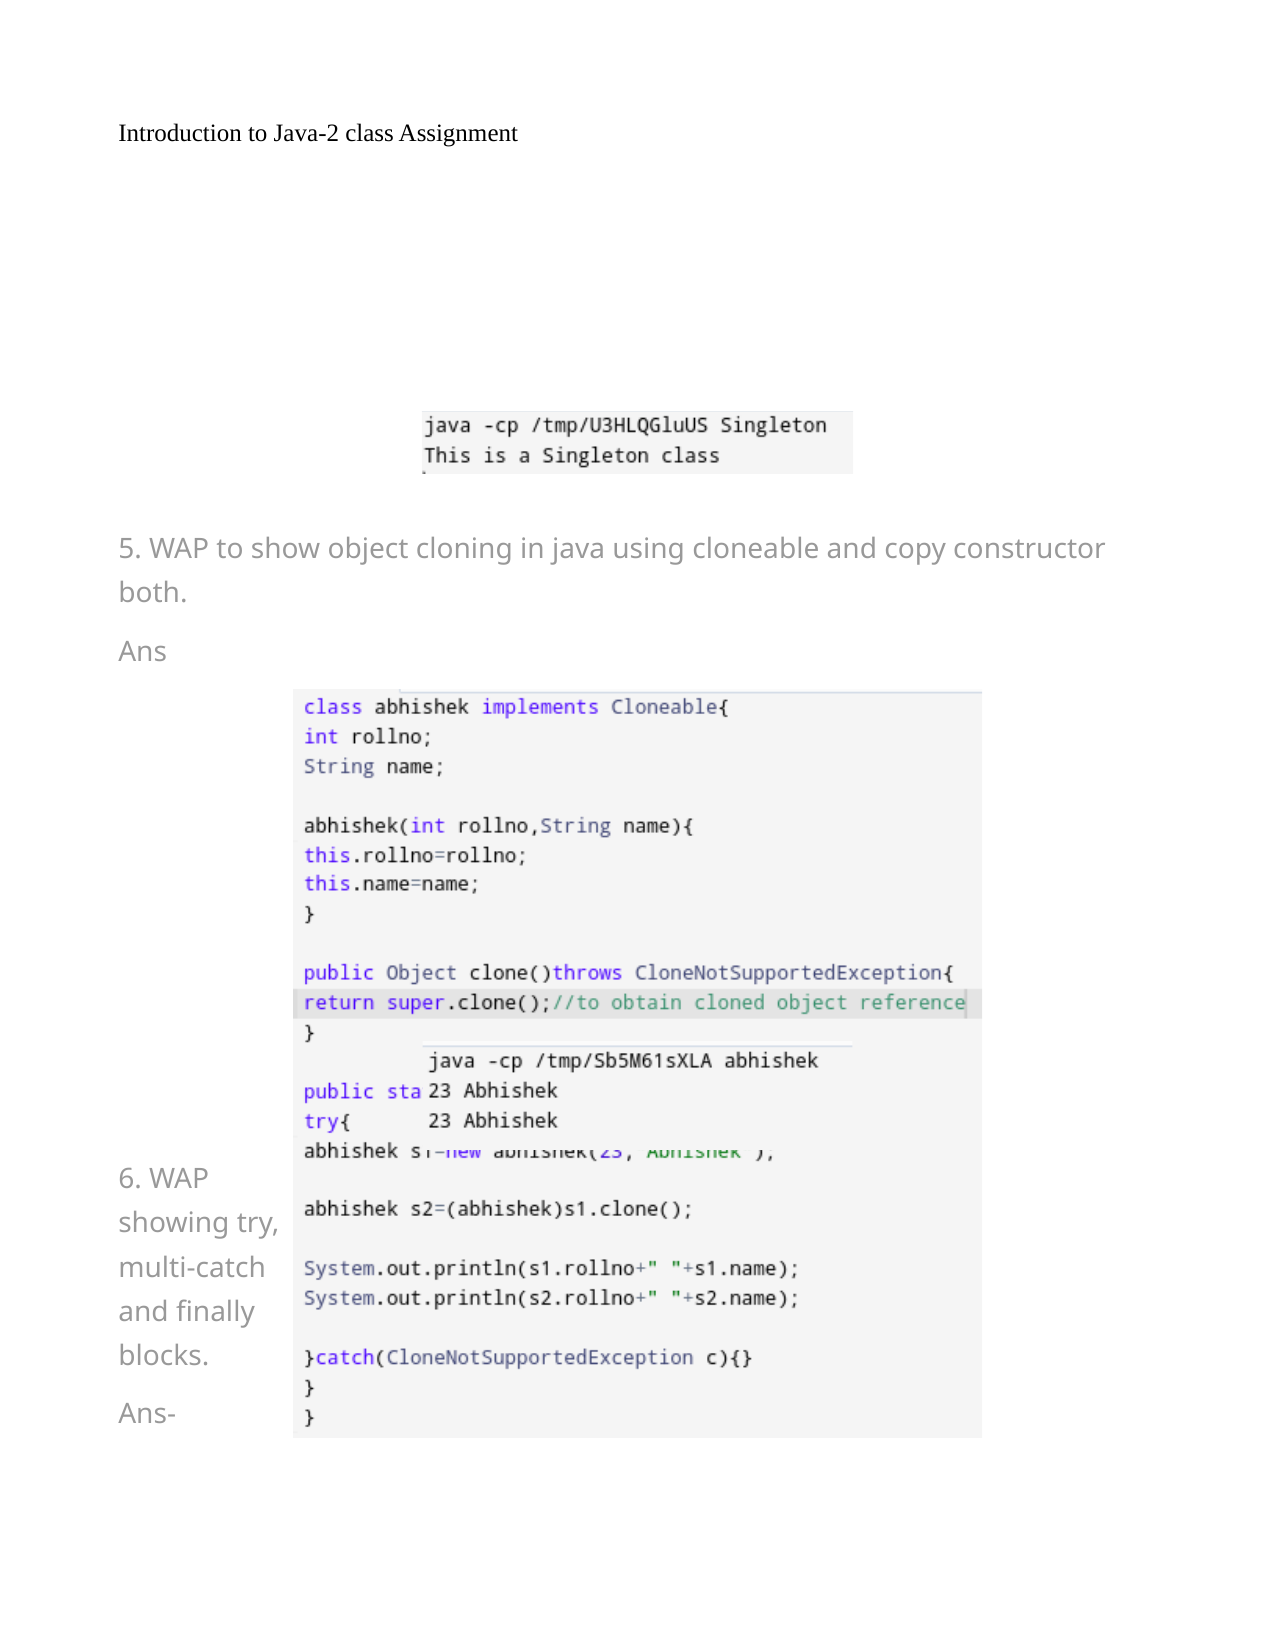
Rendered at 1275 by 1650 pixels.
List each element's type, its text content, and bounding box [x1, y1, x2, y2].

text Ans [118, 631, 1157, 669]
text Ans- [118, 1394, 293, 1432]
picture [293, 689, 983, 1438]
picture [421, 411, 854, 474]
text [983, 1394, 1157, 1432]
text 6. WAP showing try, multi-catch and finally blocks. [118, 1159, 293, 1373]
text 5. WAP to show object cloning in java using cloneable and copy constructor both. [118, 528, 1157, 611]
text [983, 1159, 1157, 1373]
